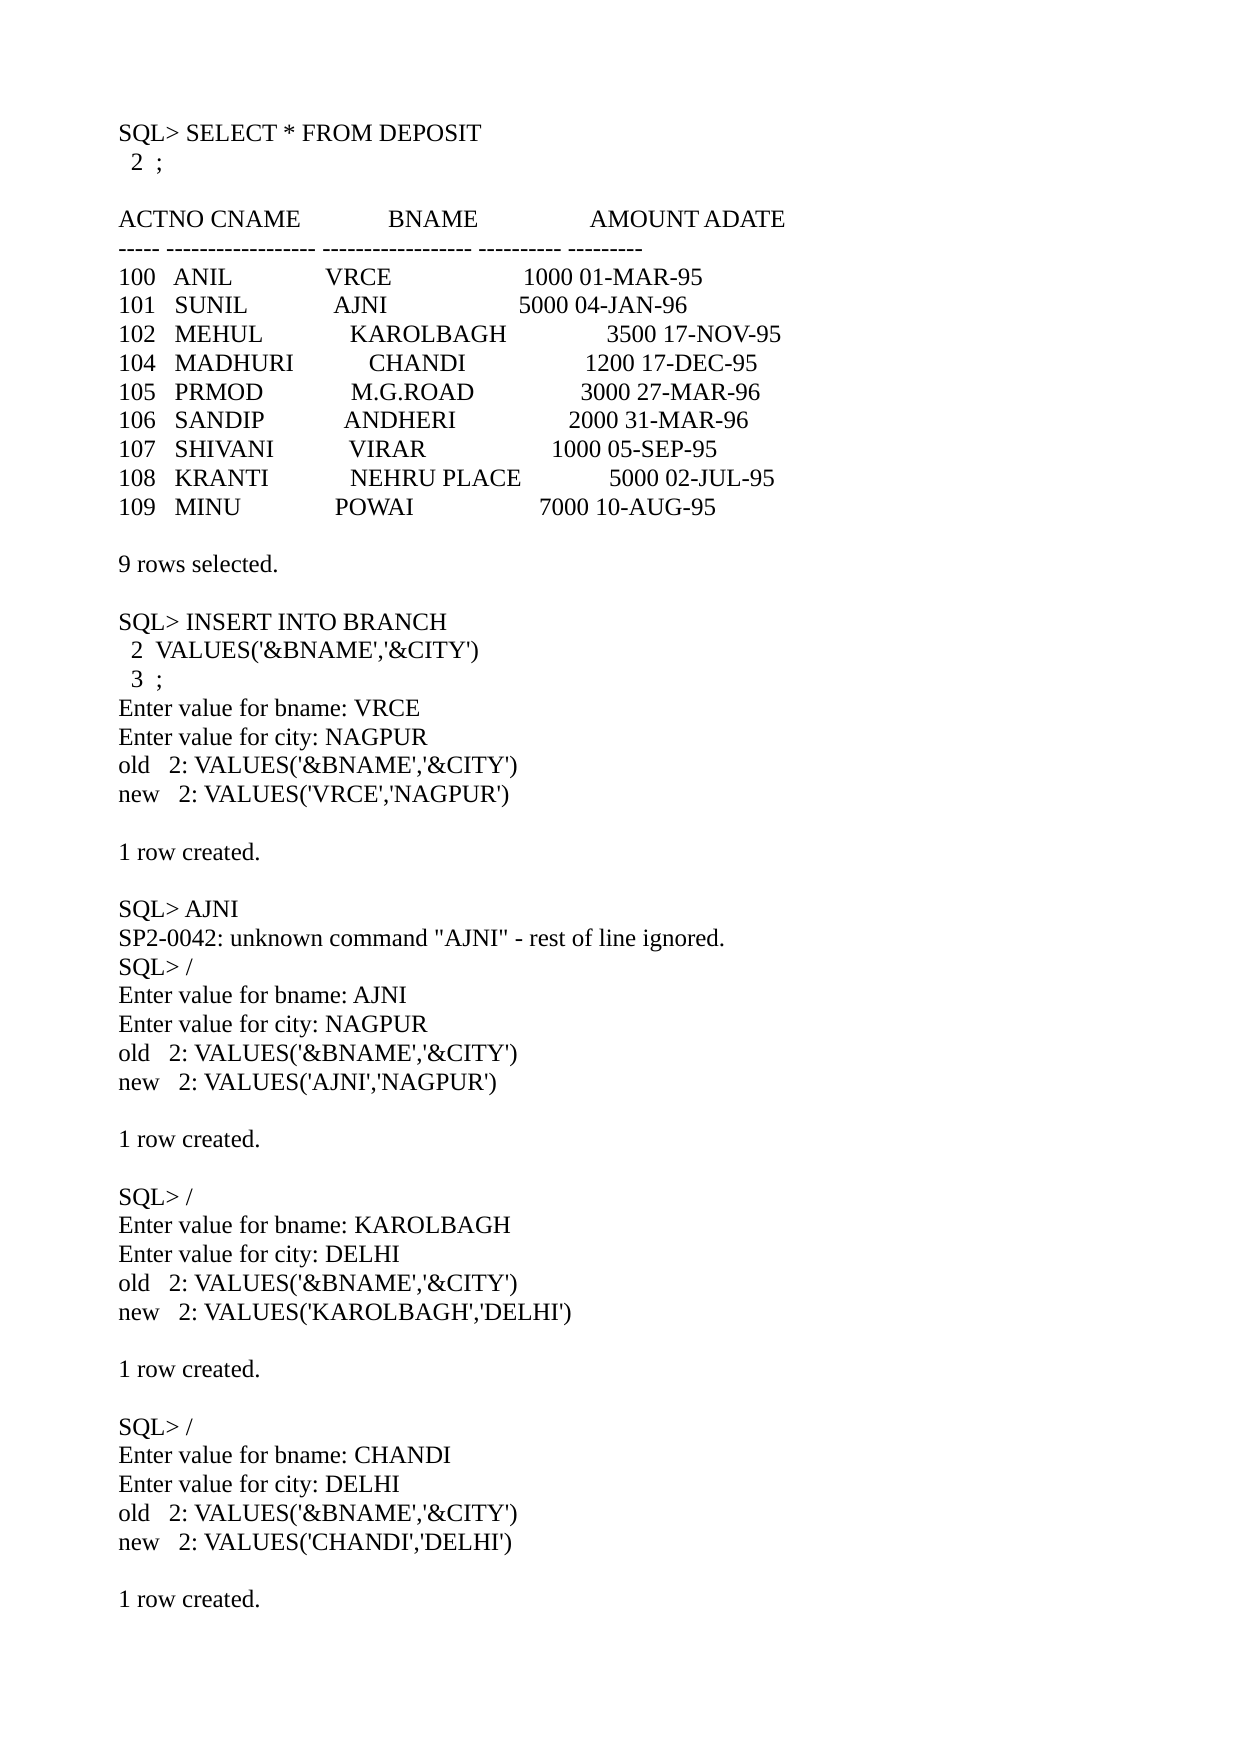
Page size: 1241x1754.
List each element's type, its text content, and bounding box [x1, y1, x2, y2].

text 106 SANDIP ANDHERI 2000 31-MAR-96 [118, 406, 1122, 434]
text old 2: VALUES('&BNAME','&CITY') [118, 1038, 1122, 1067]
text 1 row created. [118, 1584, 1122, 1613]
text SQL> SELECT * FROM DEPOSIT [118, 118, 1122, 147]
text 1 row created. [118, 837, 1122, 866]
text 9 rows selected. [118, 549, 1122, 578]
text Enter value for bname: CHANDI [118, 1441, 1122, 1469]
text Enter value for bname: VRCE [118, 693, 1122, 722]
text SQL> INSERT INTO BRANCH [118, 607, 1122, 636]
text old 2: VALUES('&BNAME','&CITY') [118, 1268, 1122, 1297]
text ----- ------------------ ------------------ ---------- --------- [118, 233, 1122, 262]
text new 2: VALUES('VRCE','NAGPUR') [118, 779, 1122, 808]
text SQL> / [118, 952, 1122, 981]
text 108 KRANTI NEHRU PLACE 5000 02-JUL-95 [118, 463, 1122, 492]
text Enter value for city: NAGPUR [118, 722, 1122, 751]
text Enter value for bname: KAROLBAGH [118, 1211, 1122, 1239]
text old 2: VALUES('&BNAME','&CITY') [118, 751, 1122, 779]
text 100 ANIL VRCE 1000 01-MAR-95 [118, 262, 1122, 291]
text 1 row created. [118, 1124, 1122, 1153]
text 2 ; [118, 147, 1122, 176]
text 104 MADHURI CHANDI 1200 17-DEC-95 [118, 348, 1122, 377]
text new 2: VALUES('KAROLBAGH','DELHI') [118, 1297, 1122, 1326]
text old 2: VALUES('&BNAME','&CITY') [118, 1498, 1122, 1527]
text Enter value for city: DELHI [118, 1469, 1122, 1498]
text 107 SHIVANI VIRAR 1000 05-SEP-95 [118, 434, 1122, 463]
text Enter value for city: DELHI [118, 1239, 1122, 1268]
text SQL> / [118, 1182, 1122, 1211]
text SP2-0042: unknown command "AJNI" - rest of line ignored. [118, 923, 1122, 952]
text Enter value for bname: AJNI [118, 981, 1122, 1009]
text SQL> / [118, 1412, 1122, 1441]
text 2 VALUES('&BNAME','&CITY') [118, 636, 1122, 664]
text new 2: VALUES('CHANDI','DELHI') [118, 1527, 1122, 1556]
text 105 PRMOD M.G.ROAD 3000 27-MAR-96 [118, 377, 1122, 406]
text 1 row created. [118, 1354, 1122, 1383]
text new 2: VALUES('AJNI','NAGPUR') [118, 1067, 1122, 1096]
text SQL> AJNI [118, 894, 1122, 923]
text 101 SUNIL AJNI 5000 04-JAN-96 [118, 291, 1122, 319]
text 3 ; [118, 664, 1122, 693]
text 102 MEHUL KAROLBAGH 3500 17-NOV-95 [118, 319, 1122, 348]
text Enter value for city: NAGPUR [118, 1009, 1122, 1038]
text 109 MINU POWAI 7000 10-AUG-95 [118, 492, 1122, 521]
text ACTNO CNAME BNAME AMOUNT ADATE [118, 204, 1122, 233]
